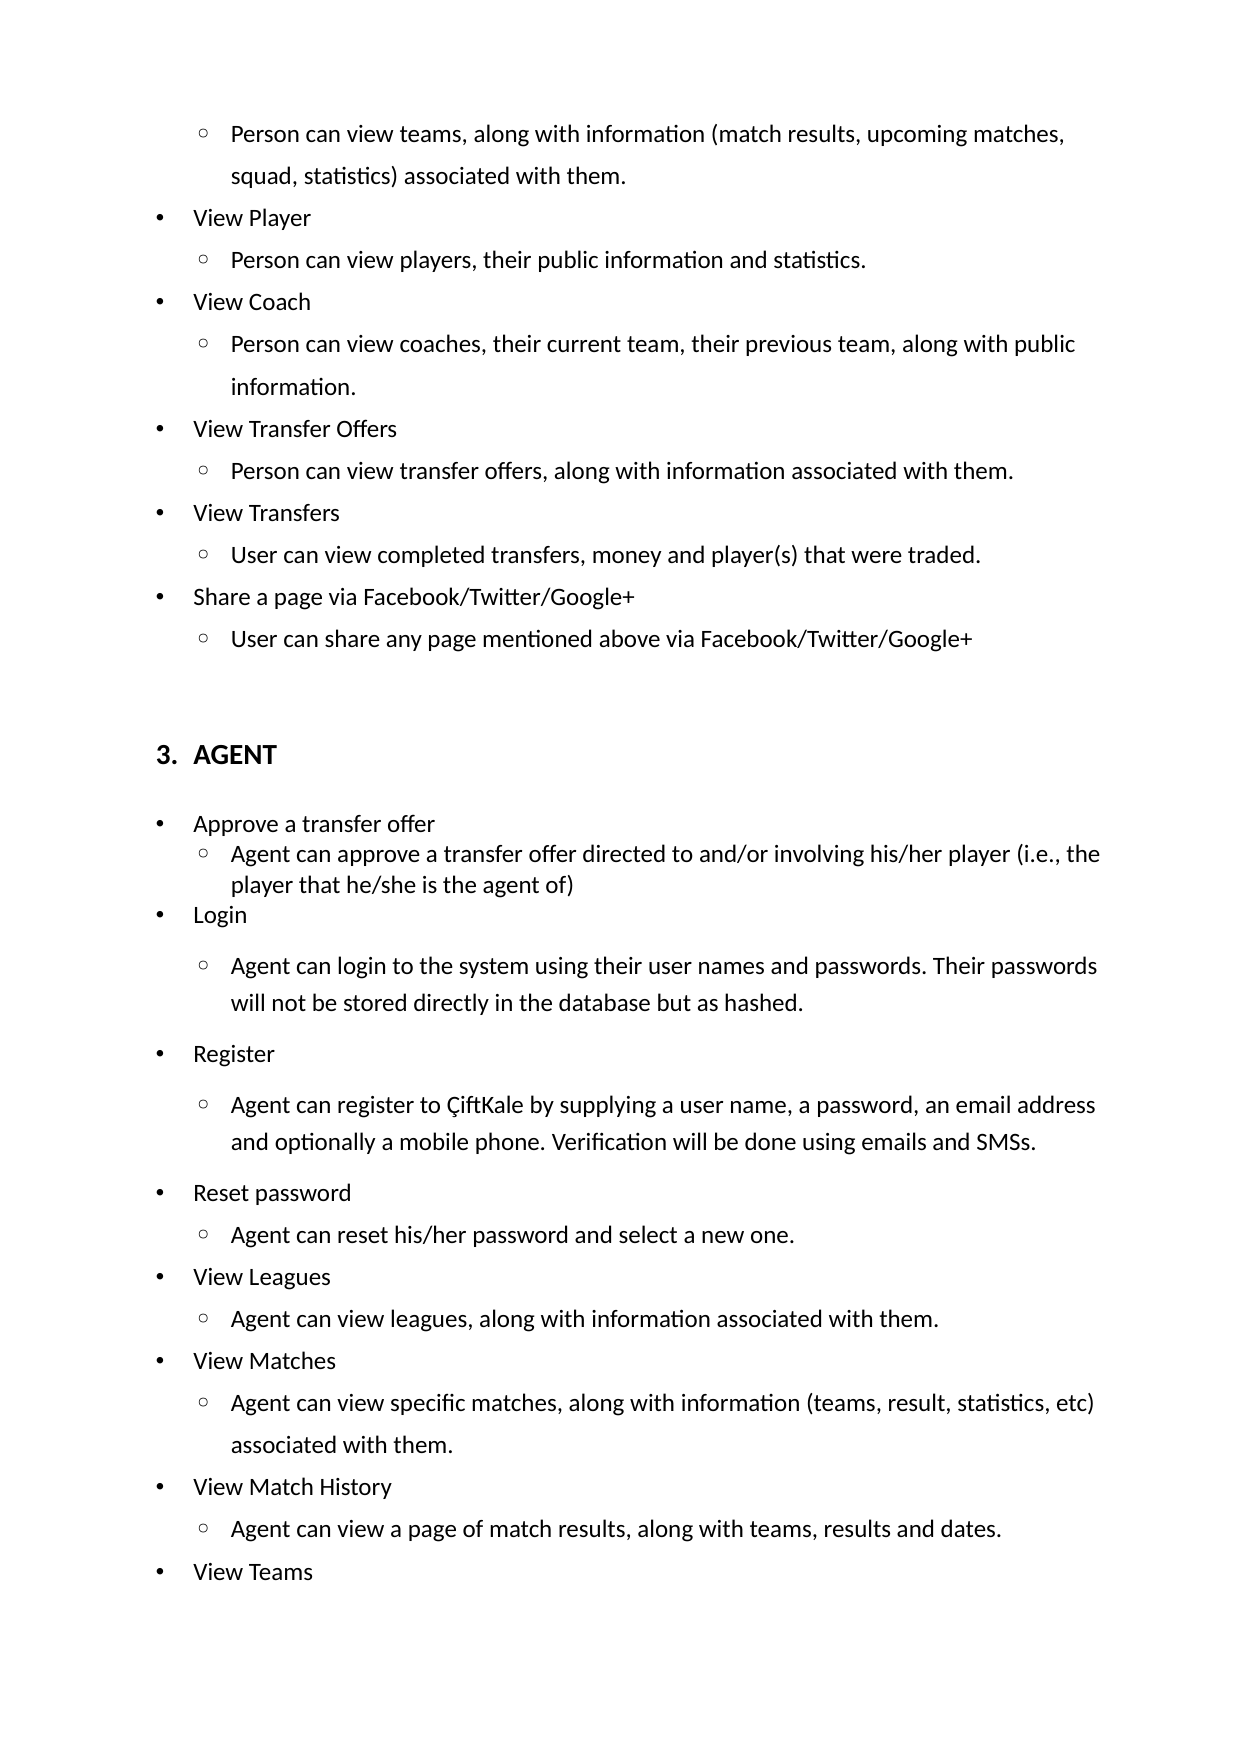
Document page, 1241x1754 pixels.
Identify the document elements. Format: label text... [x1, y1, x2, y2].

list View Player [156, 202, 1122, 233]
list Agent can view specific matches, along with information (teams, result, statistics, etc) associated with them. [193, 1387, 1122, 1460]
list View Match History [156, 1472, 1122, 1502]
list Person can view players, their public information and statistics. [193, 244, 1122, 275]
list User can share any page mentioned above via Facebook/Twitter/Google+ [193, 623, 1122, 654]
list Approve a transfer offer [156, 808, 1122, 838]
list View Transfers [156, 497, 1122, 527]
list View Teams [156, 1556, 1122, 1586]
list View Matches [156, 1345, 1122, 1376]
list Person can view coaches, their current team, their previous team, along with public information. [193, 328, 1122, 401]
list Agent can approve a transfer offer directed to and/or involving his/her player (i.e., the player that he/she is the agent of) [193, 838, 1122, 899]
list Register [156, 1038, 1122, 1069]
list Agent can view leagues, along with information associated with them. [193, 1303, 1122, 1334]
list Agent can register to ÇiftKale by supplying a user name, a password, an email address and optionally a mobile phone. Verification will be done using emails and SMSs. [193, 1089, 1122, 1156]
list AGENT [156, 736, 1122, 772]
list View Coach [156, 286, 1122, 317]
list View Leagues [156, 1261, 1122, 1292]
list Agent can reset his/her password and select a new one. [193, 1219, 1122, 1249]
list Reset password [156, 1177, 1122, 1207]
list Login [156, 899, 1122, 930]
list User can view completed transfers, money and player(s) that were traded. [193, 539, 1122, 569]
list Person can view transfer offers, along with information associated with them. [193, 455, 1122, 485]
list Agent can view a page of match results, along with teams, results and dates. [193, 1514, 1122, 1544]
list Share a page via Facebook/Twitter/Google+ [156, 581, 1122, 612]
list Agent can login to the system using their user names and passwords. Their passwords will not be stored directly in the database but as hashed. [193, 950, 1122, 1017]
list Person can view teams, along with information (match results, upcoming matches, squad, statistics) associated with them. [193, 118, 1122, 191]
list View Transfer Offers [156, 413, 1122, 443]
